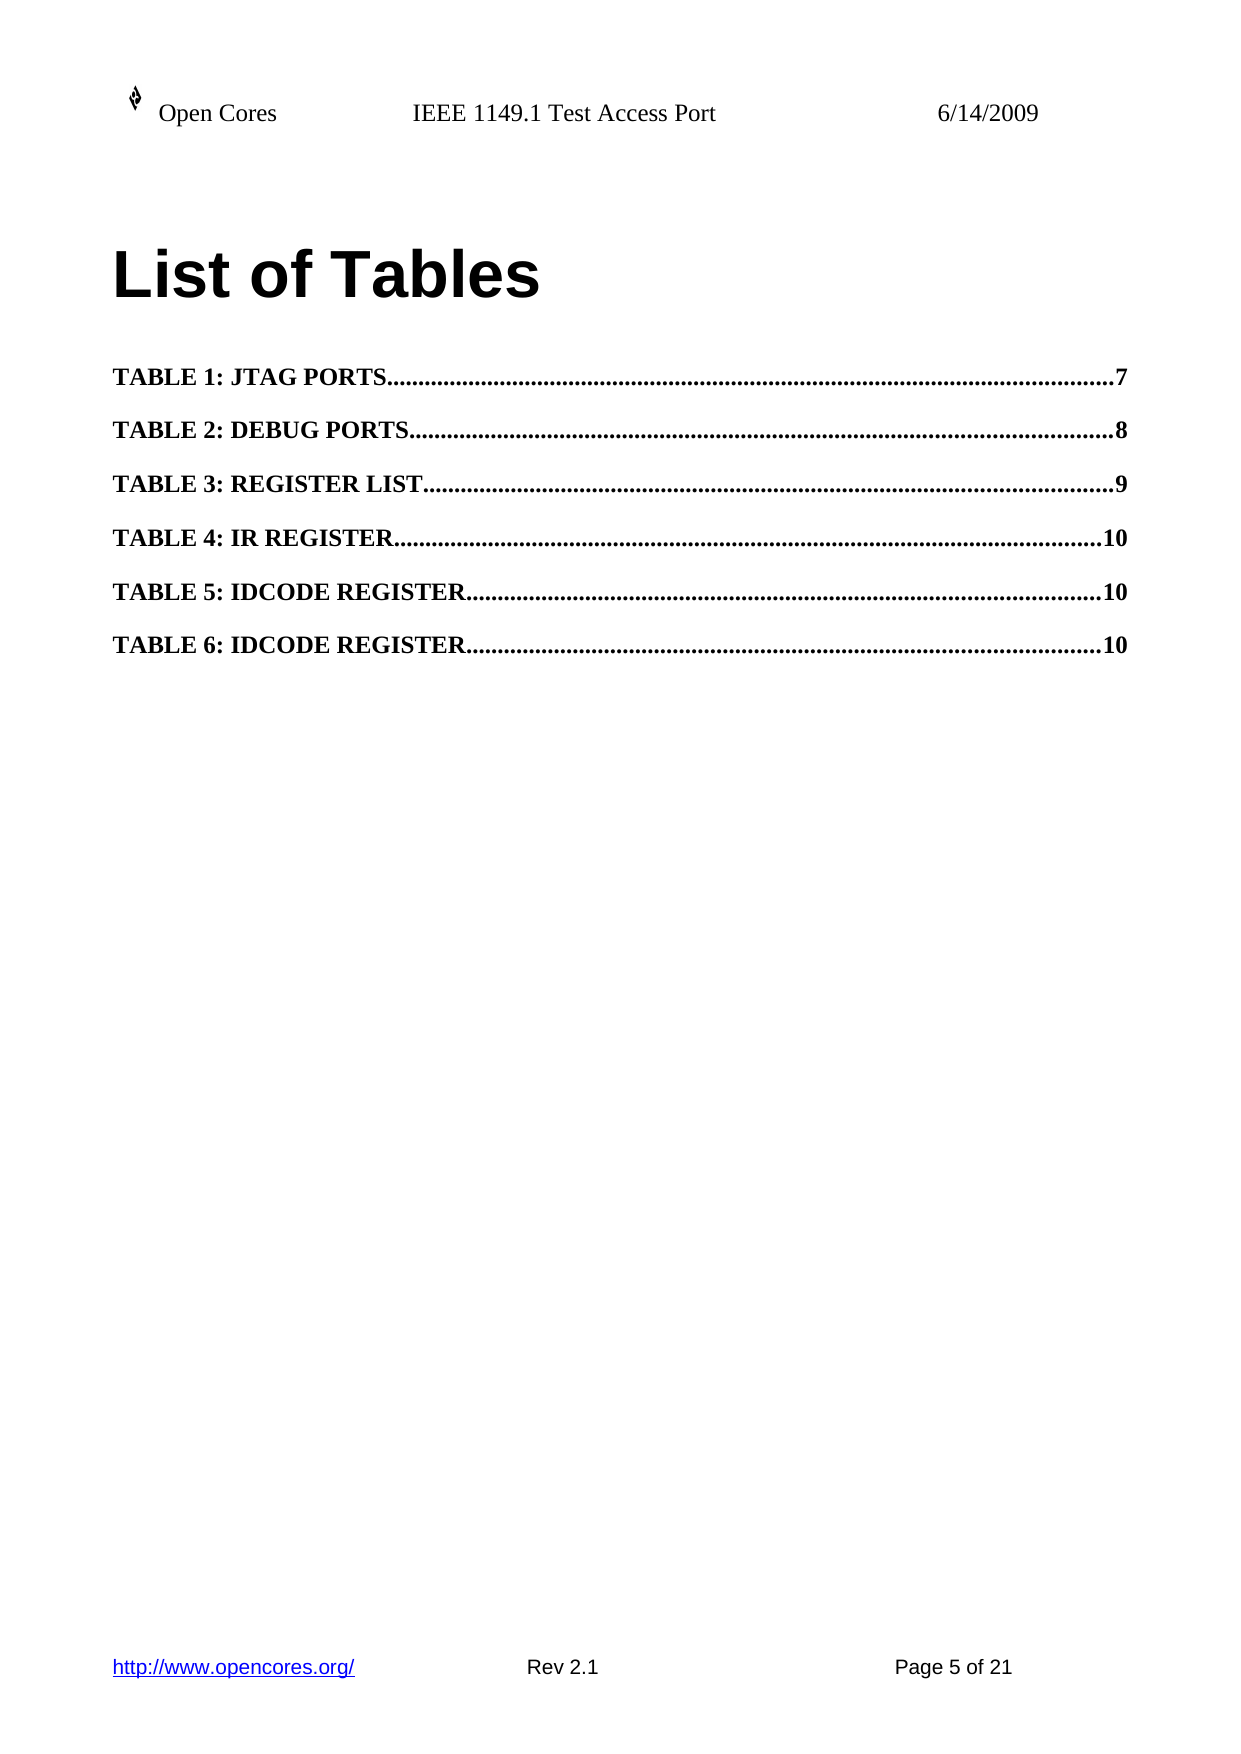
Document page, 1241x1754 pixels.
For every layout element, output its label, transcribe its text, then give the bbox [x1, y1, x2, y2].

text Table 5: IDCODE Register 10 [112, 577, 1128, 606]
text Table 4: IR Register 10 [112, 523, 1128, 552]
text Table 2: Debug Ports 8 [112, 416, 1128, 444]
text Table 6: IDCODE Register 10 [112, 631, 1128, 659]
text Table 1: JTAG Ports 7 [112, 362, 1128, 391]
subtitle List of Tables [112, 235, 1128, 312]
text Table 3: Register List 9 [112, 469, 1128, 498]
